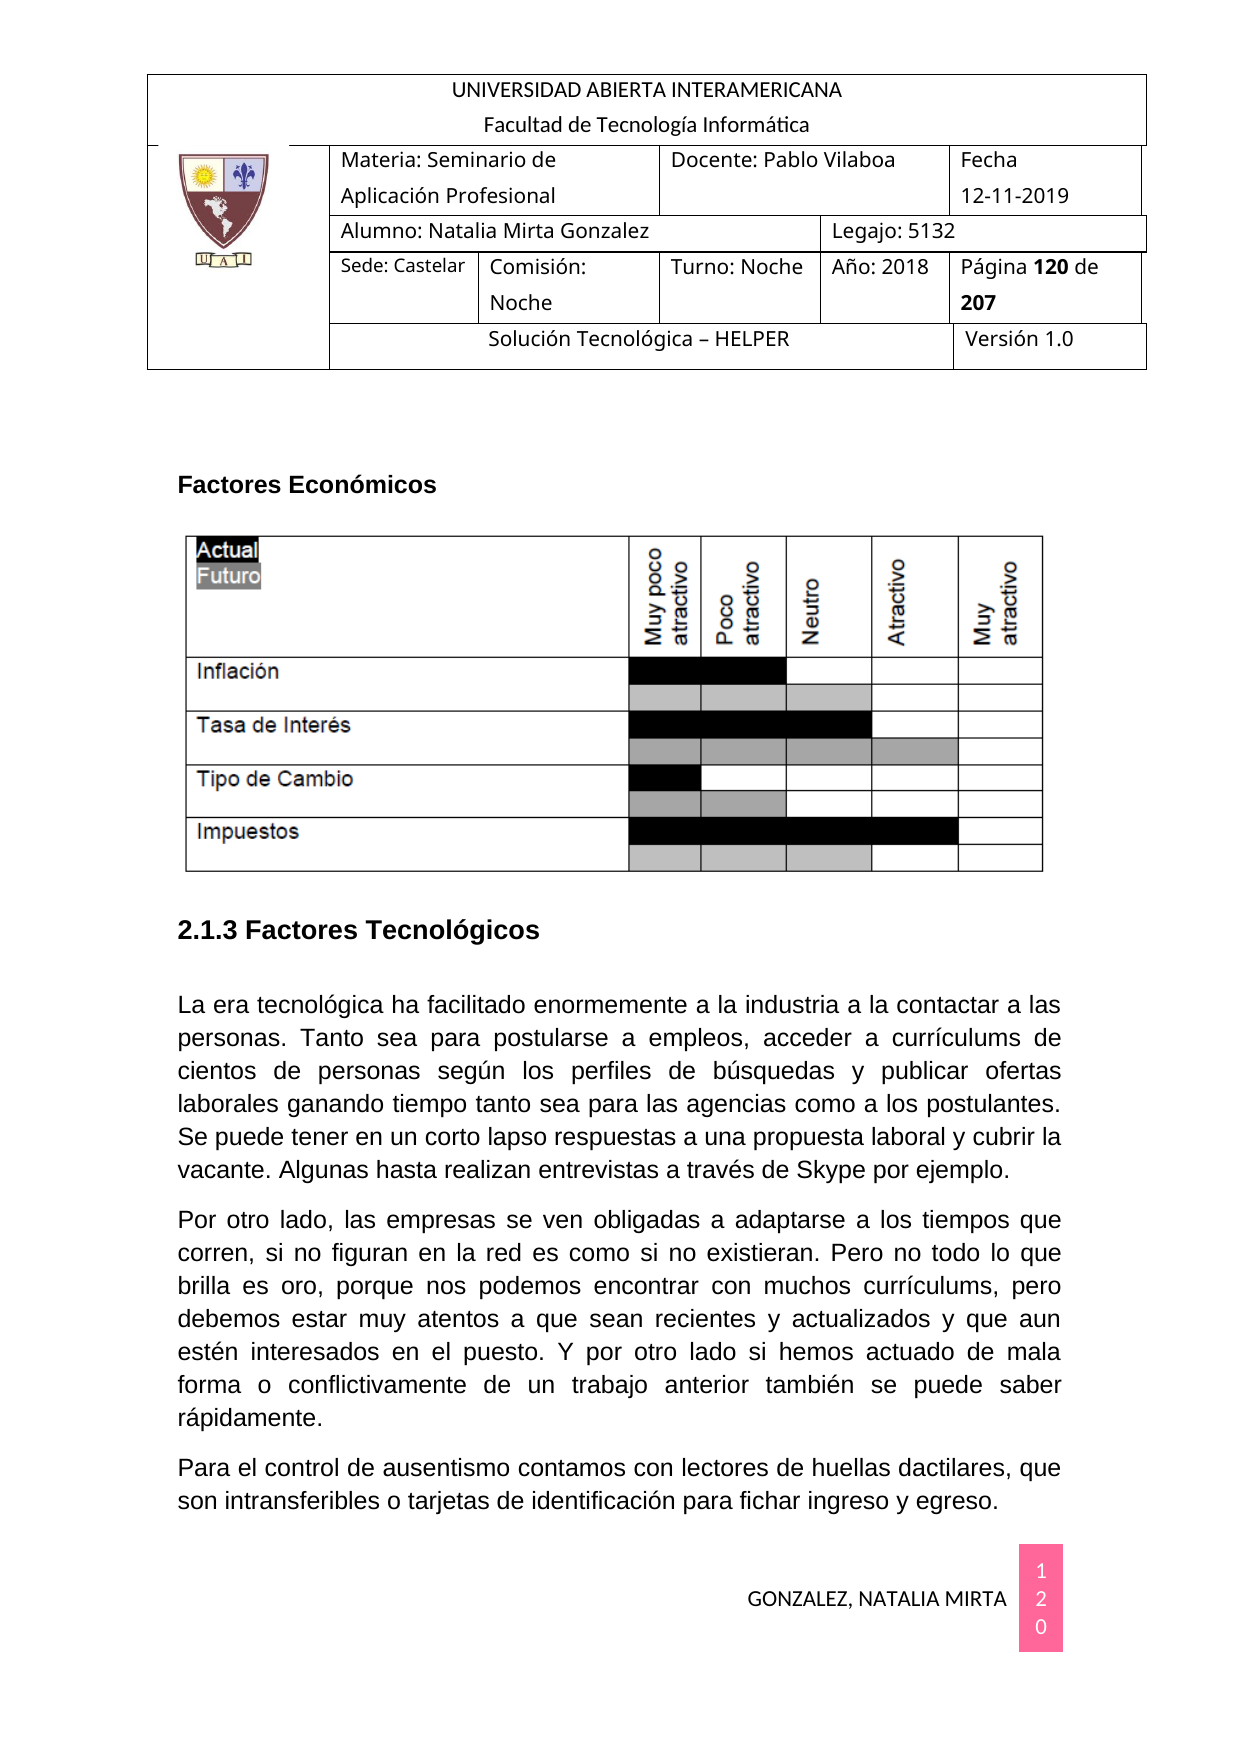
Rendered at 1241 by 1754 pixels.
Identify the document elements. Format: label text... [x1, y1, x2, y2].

text Para el control de ausentismo contamos con lectores de huellas dactilares, que son intransferibles o tarjetas de identificación para fichar ingreso y egreso. [177, 1453, 1063, 1514]
text La era tecnológica ha facilitado enormemente a la industria a la contactar a las personas. Tanto sea para postularse a empleos, acceder a currículums de cientos de personas según los perfiles de búsquedas y publicar ofertas laborales ganando tiempo tanto sea para las agencias como a los postulantes. Se puede tener en un corto lapso respuestas a una propuesta laboral y cubrir la vacante. Algunas hasta realizan entrevistas a través de Skype por ejemplo. [177, 990, 1063, 1184]
subtitle 2.1.3 Factores Tecnológicos [177, 914, 1063, 946]
text Por otro lado, las empresas se ven obligadas a adaptarse a los tiempos que corren, si no figuran en la red es como si no existieran. Pero no todo lo que brilla es oro, porque nos podemos encontrar con muchos currículums, pero debemos estar muy atentos a que sean recientes y actualizados y que aun estén interesados en el puesto. Y por otro lado si hemos actuado de mala forma o conflictivamente de un trabajo anterior también se puede saber rápidamente. [177, 1205, 1063, 1432]
text Factores Económicos [177, 470, 1063, 499]
